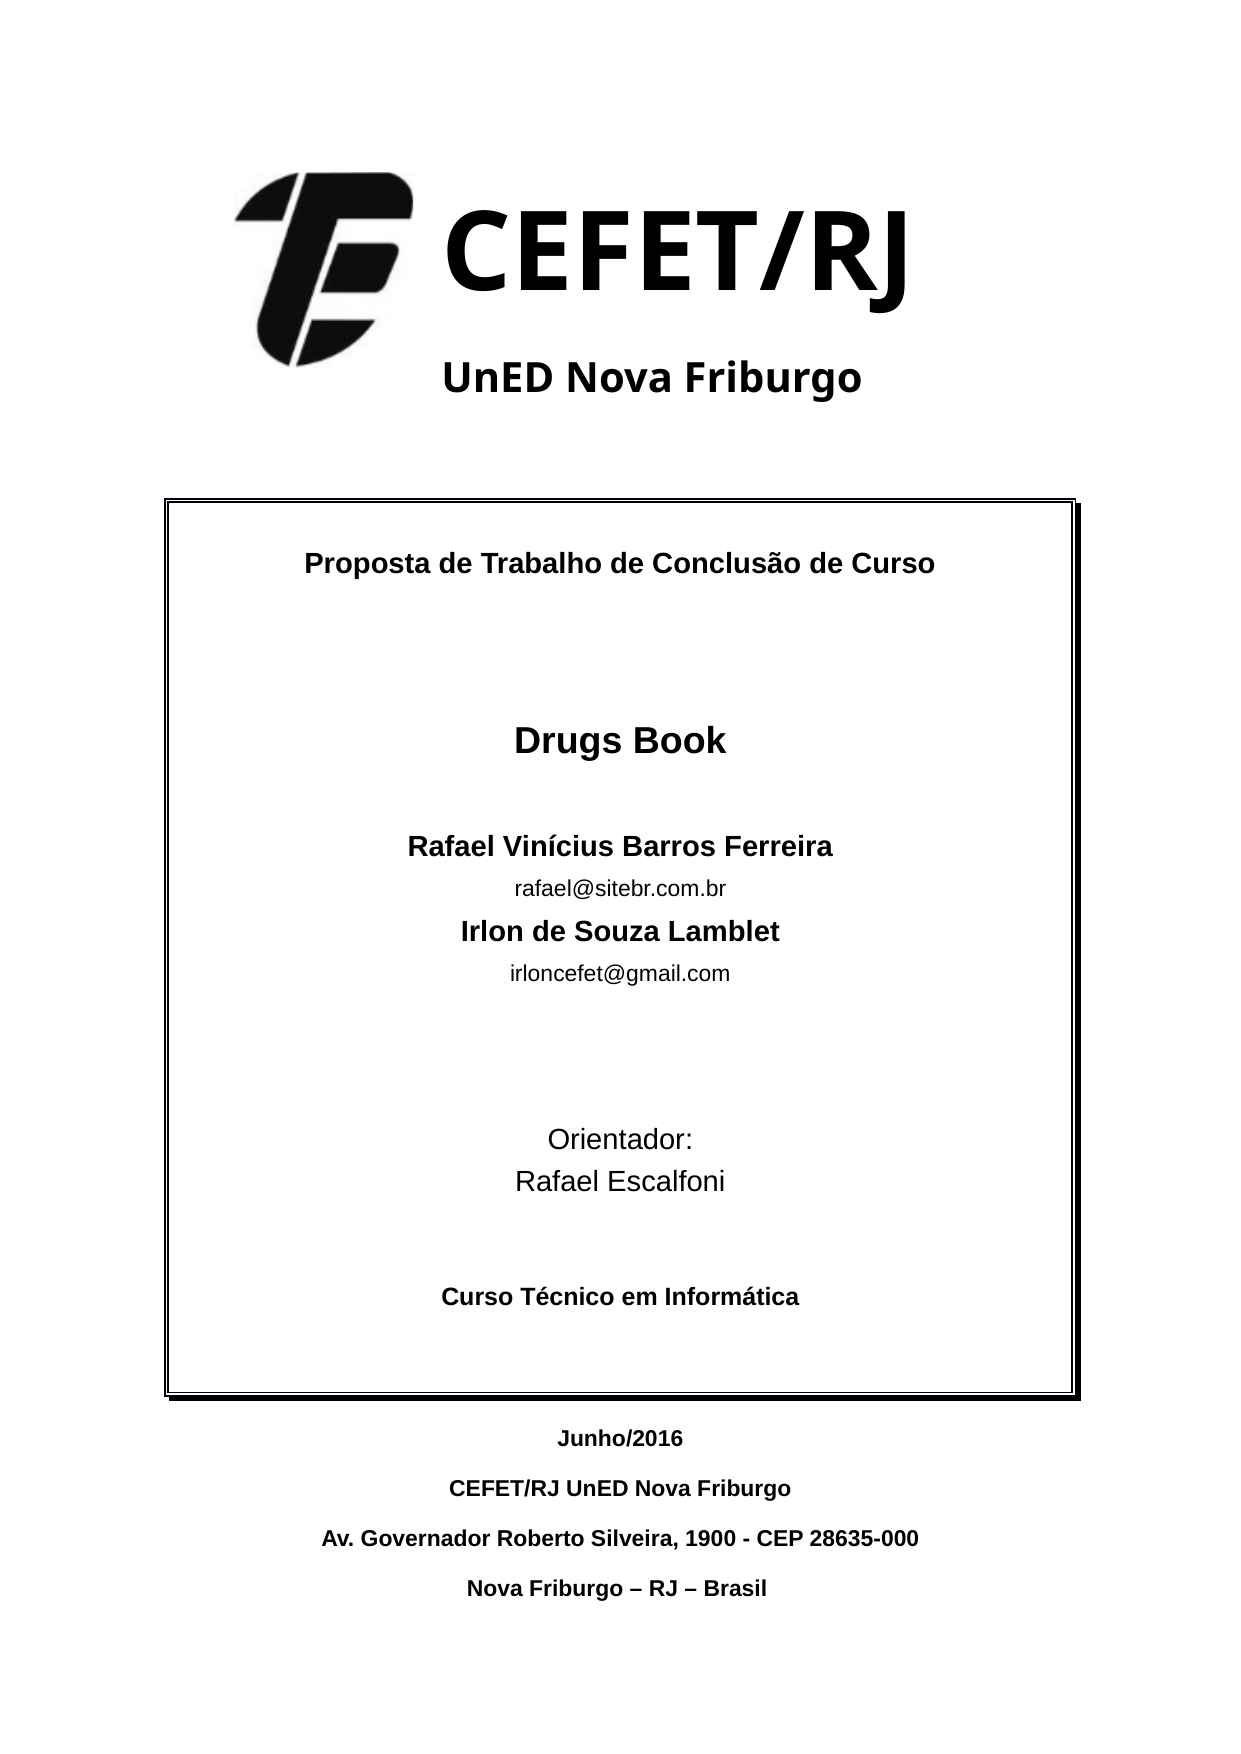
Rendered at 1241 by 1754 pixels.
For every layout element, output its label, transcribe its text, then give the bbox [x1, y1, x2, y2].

text rafael@sitebr.com.br [169, 869, 1071, 902]
picture [233, 172, 414, 368]
text CEFET/RJ UnED Nova Friburgo [177, 1464, 1063, 1501]
table_header CEFET/RJ UnED Nova Friburgo [414, 148, 1074, 489]
text Proposta de Trabalho de Conclusão de Curso [169, 540, 1071, 580]
text Rafael Escalfoni [169, 1157, 1071, 1197]
text Drugs Book [169, 711, 1071, 761]
text Irlon de Souza Lamblet [169, 907, 1071, 948]
text Orientador: [169, 1115, 1071, 1155]
text irloncefet@gmail.com [169, 953, 1071, 987]
text Curso Técnico em Informática [169, 1275, 1071, 1311]
text Nova Friburgo – RJ – Brasil [177, 1564, 1063, 1601]
text Junho/2016 [177, 1414, 1063, 1451]
table_header [183, 148, 413, 489]
text Av. Governador Roberto Silveira, 1900 - CEP 28635-000 [177, 1514, 1063, 1551]
text Rafael Vinícius Barros Ferreira [169, 823, 1071, 863]
